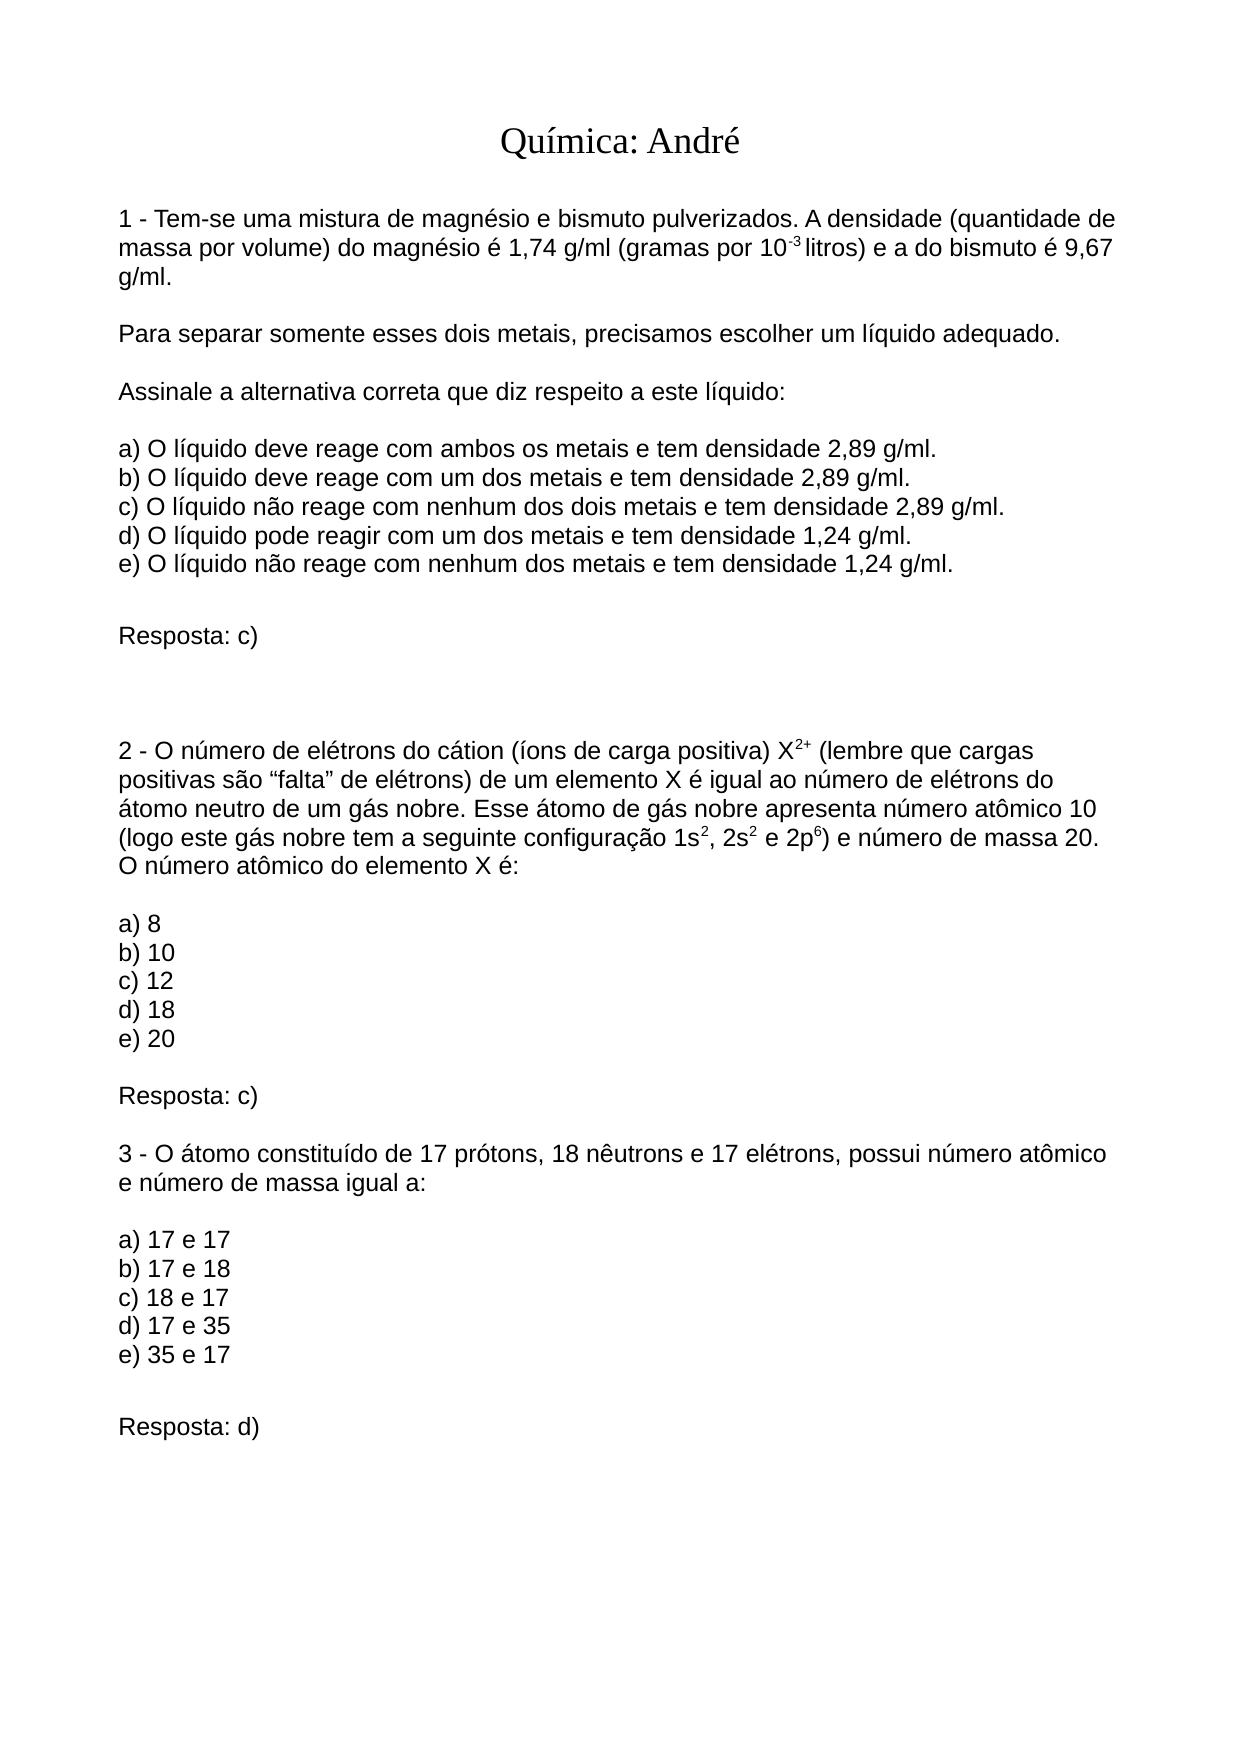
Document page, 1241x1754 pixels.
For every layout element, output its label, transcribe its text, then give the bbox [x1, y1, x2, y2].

text Assinale a alternativa correta que diz respeito a este líquido: a) O líquido deve reage com ambos os metais e tem densidade 2,89 g/ml. b) O líquido deve reage com um dos metais e tem densidade 2,89 g/ml. c) O líquido não reage com nenhum dos dois metais e tem densidade 2,89 g/ml. d) O líquido pode reagir com um dos metais e tem densidade 1,24 g/ml. e) O líquido não reage com nenhum dos metais e tem densidade 1,24 g/ml. [118, 377, 1122, 578]
text Resposta: c) [118, 1081, 1122, 1110]
text Para separar somente esses dois metais, precisamos escolher um líquido adequado. [118, 319, 1122, 348]
text 3 - O átomo constituído de 17 prótons, 18 nêutrons e 17 elétrons, possui número atômico e número de massa igual a: a) 17 e 17 b) 17 e 18 c) 18 e 17 d) 17 e 35 e) 35 e 17 [118, 1139, 1122, 1369]
text Química: André [118, 118, 1122, 161]
text 2 - O número de elétrons do cátion (íons de carga positiva) X2+ (lembre que cargas positivas são “falta” de elétrons) de um elemento X é igual ao número de elétrons do átomo neutro de um gás nobre. Esse átomo de gás nobre apresenta número atômico 10 (logo este gás nobre tem a seguinte configuração 1s2, 2s2 e 2p6) e número de massa 20. O número atômico do elemento X é: [118, 736, 1122, 909]
text a) 8 b) 10 c) 12 d) 18 e) 20 [118, 909, 1122, 1052]
text 1 - Tem-se uma mistura de magnésio e bismuto pulverizados. A densidade (quantidade de massa por volume) do magnésio é 1,74 g/ml (gramas por 10-3 litros) e a do bismuto é 9,67 g/ml. [118, 204, 1122, 291]
text Resposta: d) [118, 1412, 1122, 1441]
text Resposta: c) [118, 621, 1122, 650]
